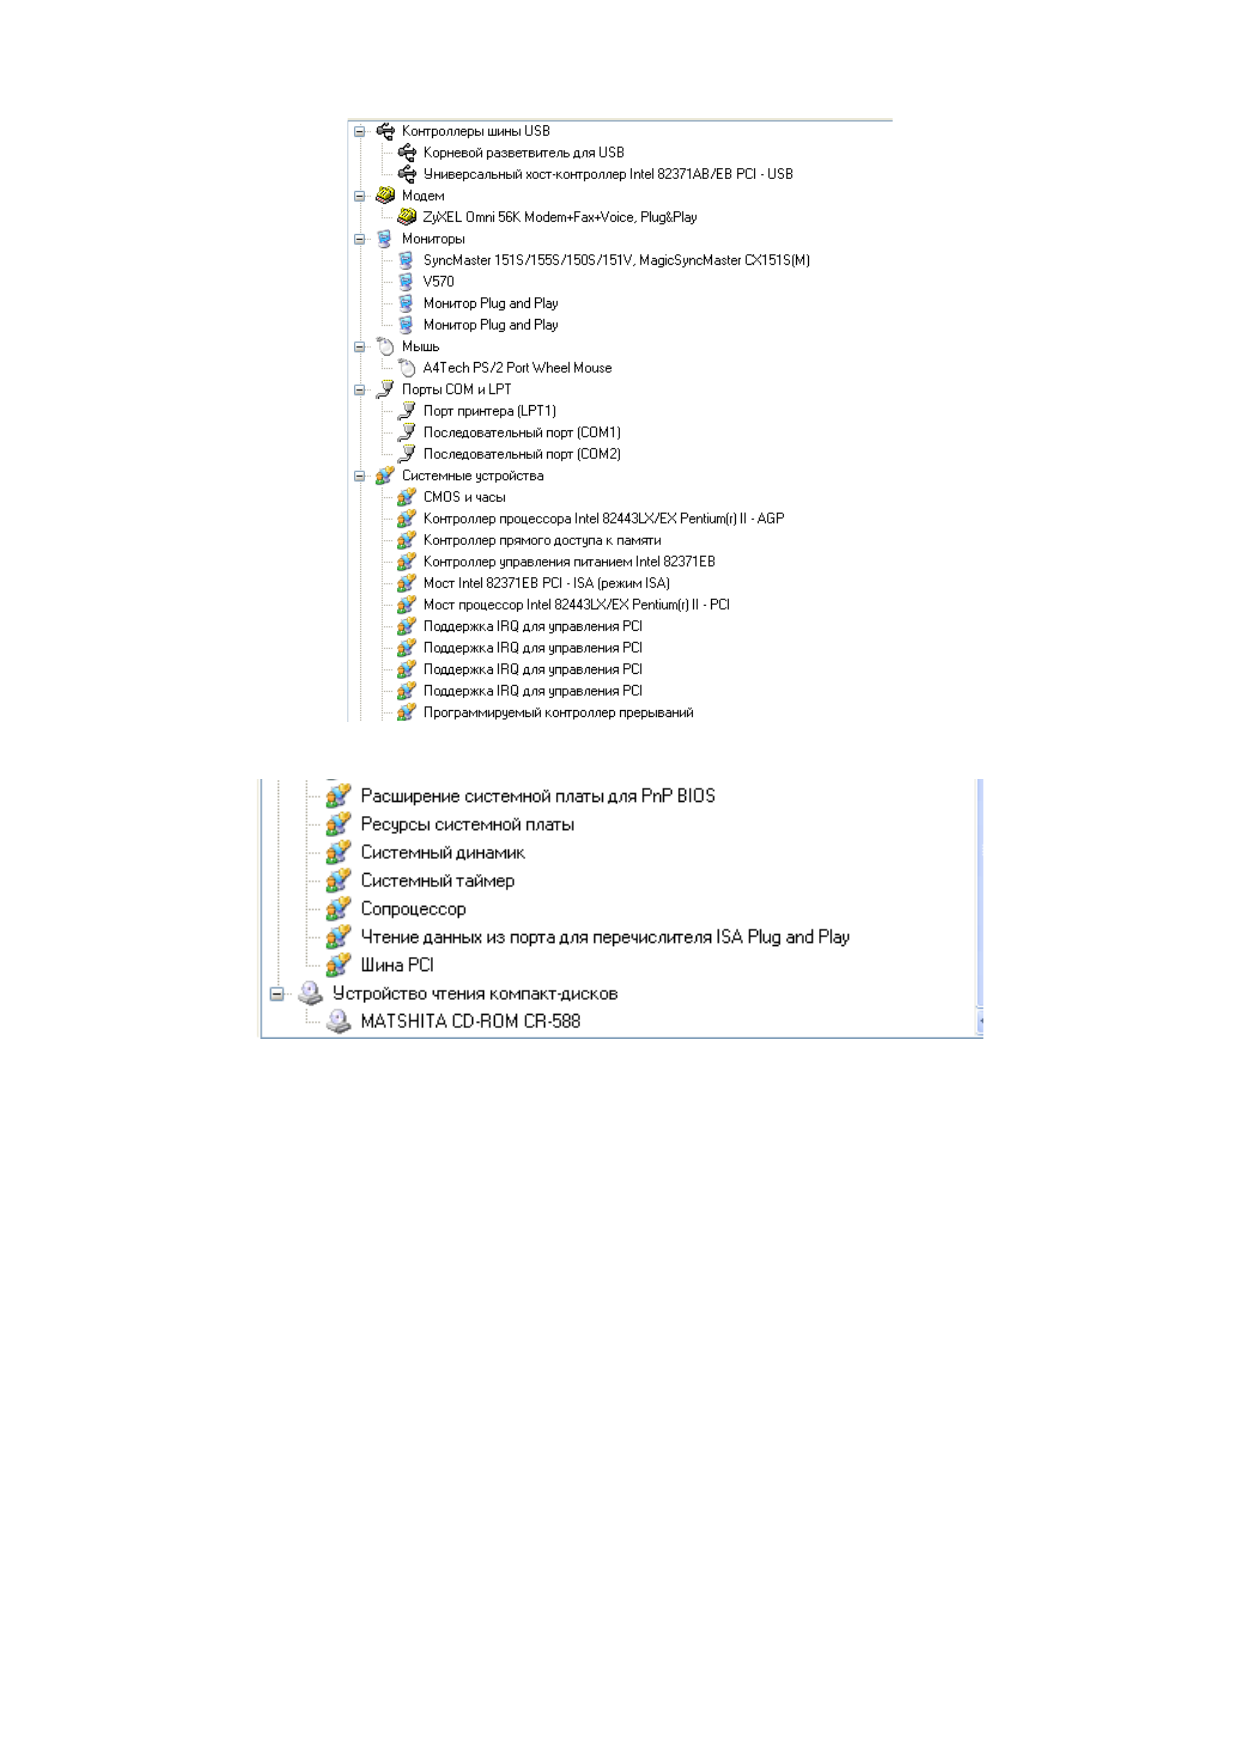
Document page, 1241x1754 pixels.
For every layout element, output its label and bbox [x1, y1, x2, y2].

picture [256, 779, 984, 1039]
picture [347, 118, 893, 722]
